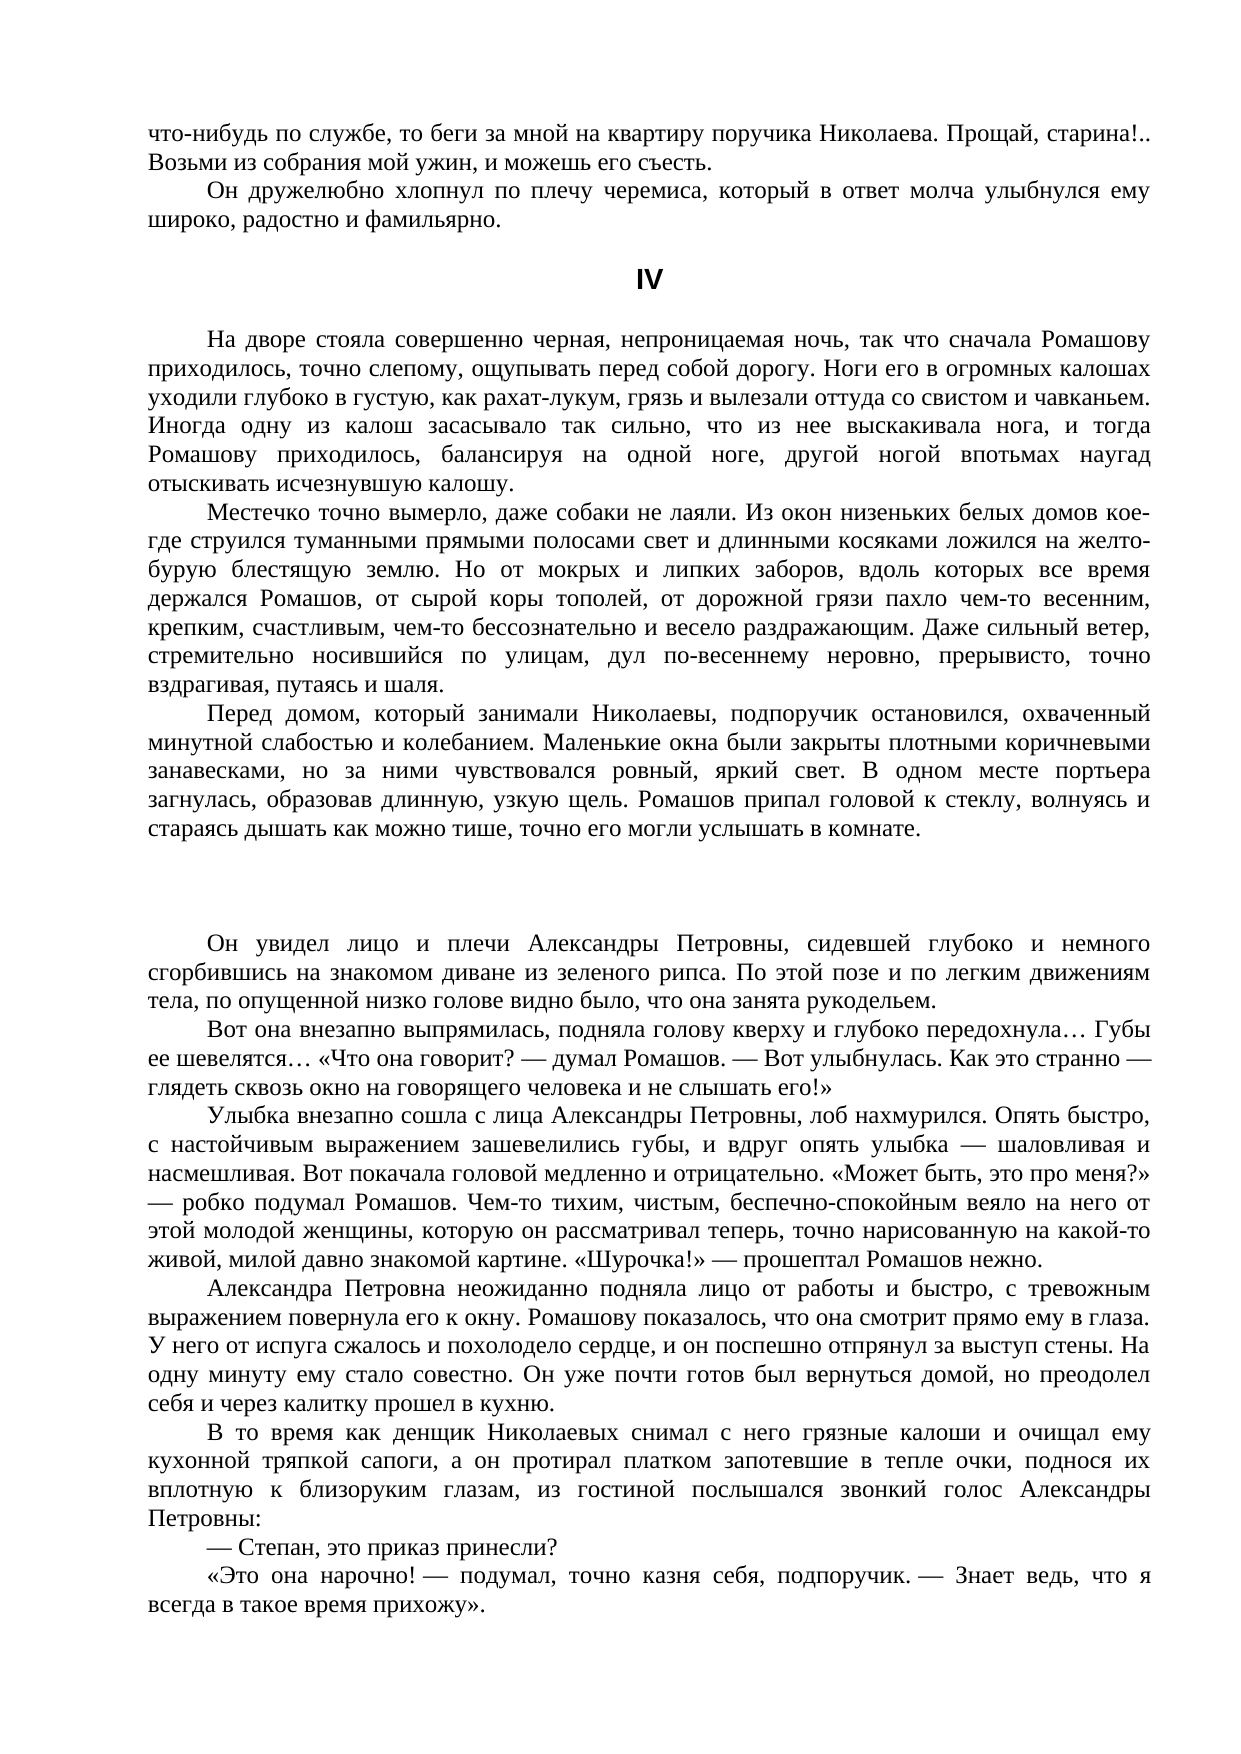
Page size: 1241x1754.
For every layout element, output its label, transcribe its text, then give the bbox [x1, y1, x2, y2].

text Улыбка внезапно сошла с лица Александры Петровны, лоб нахмурился. Опять быстро, с настойчивым выражением зашевелились губы, и вдруг опять улыбка — шаловливая и насмешливая. Вот покачала головой медленно и отрицательно. «Может быть, это про меня?» — робко подумал Ромашов. Чем-то тихим, чистым, беспечно-спокойным веяло на него от этой молодой женщины, которую он рассматривал теперь, точно нарисованную на какой-то живой, милой давно знакомой картине. «Шурочка!» — прошептал Ромашов нежно. [148, 1100, 1152, 1273]
text Он увидел лицо и плечи Александры Петровны, сидевшей глубоко и немного сгорбившись на знакомом диване из зеленого рипса. По этой позе и по легким движениям тела, по опущенной низко голове видно было, что она занята рукодельем. [148, 928, 1152, 1014]
subtitle IV [148, 262, 1152, 295]
text На дворе стояла совершенно черная, непроницаемая ночь, так что сначала Ромашову приходилось, точно слепому, ощупывать перед собой дорогу. Ноги его в огромных калошах уходили глубоко в густую, как рахат-лукум, грязь и вылезали оттуда со свистом и чавканьем. Иногда одну из калош засасывало так сильно, что из нее выскакивала нога, и тогда Ромашову приходилось, балансируя на одной ноге, другой ногой впотьмах наугад отыскивать исчезнувшую калошу. [148, 324, 1152, 497]
text — Степан, это приказ принесли? [148, 1532, 1152, 1560]
text Он дружелюбно хлопнул по плечу черемиса, который в ответ молча улыбнулся ему широко, радостно и фамильярно. [148, 176, 1152, 233]
text «Это она нарочно! — подумал, точно казня себя, подпоручик. — Знает ведь, что я всегда в такое время прихожу». [148, 1560, 1152, 1618]
text В то время как денщик Николаевых снимал с него грязные калоши и очищал ему кухонной тряпкой сапоги, а он протирал платком запотевшие в тепле очки, поднося их вплотную к близоруким глазам, из гостиной послышался звонкий голос Александры Петровны: [148, 1417, 1152, 1532]
text Вот она внезапно выпрямилась, подняла голову кверху и глубоко передохнула… Губы ее шевелятся… «Что она говорит? — думал Ромашов. — Вот улыбнулась. Как это странно — глядеть сквозь окно на говорящего человека и не слышать его!» [148, 1014, 1152, 1100]
text Местечко точно вымерло, даже собаки не лаяли. Из окон низеньких белых домов кое-где струился туманными прямыми полосами свет и длинными косяками ложился на желто-бурую блестящую землю. Но от мокрых и липких заборов, вдоль которых все время держался Ромашов, от сырой коры тополей, от дорожной грязи пахло чем-то весенним, крепким, счастливым, чем-то бессознательно и весело раздражающим. Даже сильный ветер, стремительно носившийся по улицам, дул по-весеннему неровно, прерывисто, точно вздрагивая, путаясь и шаля. [148, 497, 1152, 698]
text Александра Петровна неожиданно подняла лицо от работы и быстро, с тревожным выражением повернула его к окну. Ромашову показалось, что она смотрит прямо ему в глаза. У него от испуга сжалось и похолодело сердце, и он поспешно отпрянул за выступ стены. На одну минуту ему стало совестно. Он уже почти готов был вернуться домой, но преодолел себя и через калитку прошел в кухню. [148, 1273, 1152, 1417]
text что-нибудь по службе, то беги за мной на квартиру поручика Николаева. Прощай, старина!.. Возьми из собрания мой ужин, и можешь его съесть. [148, 118, 1152, 176]
text Перед домом, который занимали Николаевы, подпоручик остановился, охваченный минутной слабостью и колебанием. Маленькие окна были закрыты плотными коричневыми занавесками, но за ними чувствовался ровный, яркий свет. В одном месте портьера загнулась, образовав длинную, узкую щель. Ромашов припал головой к стеклу, волнуясь и стараясь дышать как можно тише, точно его могли услышать в комнате. [148, 698, 1152, 842]
